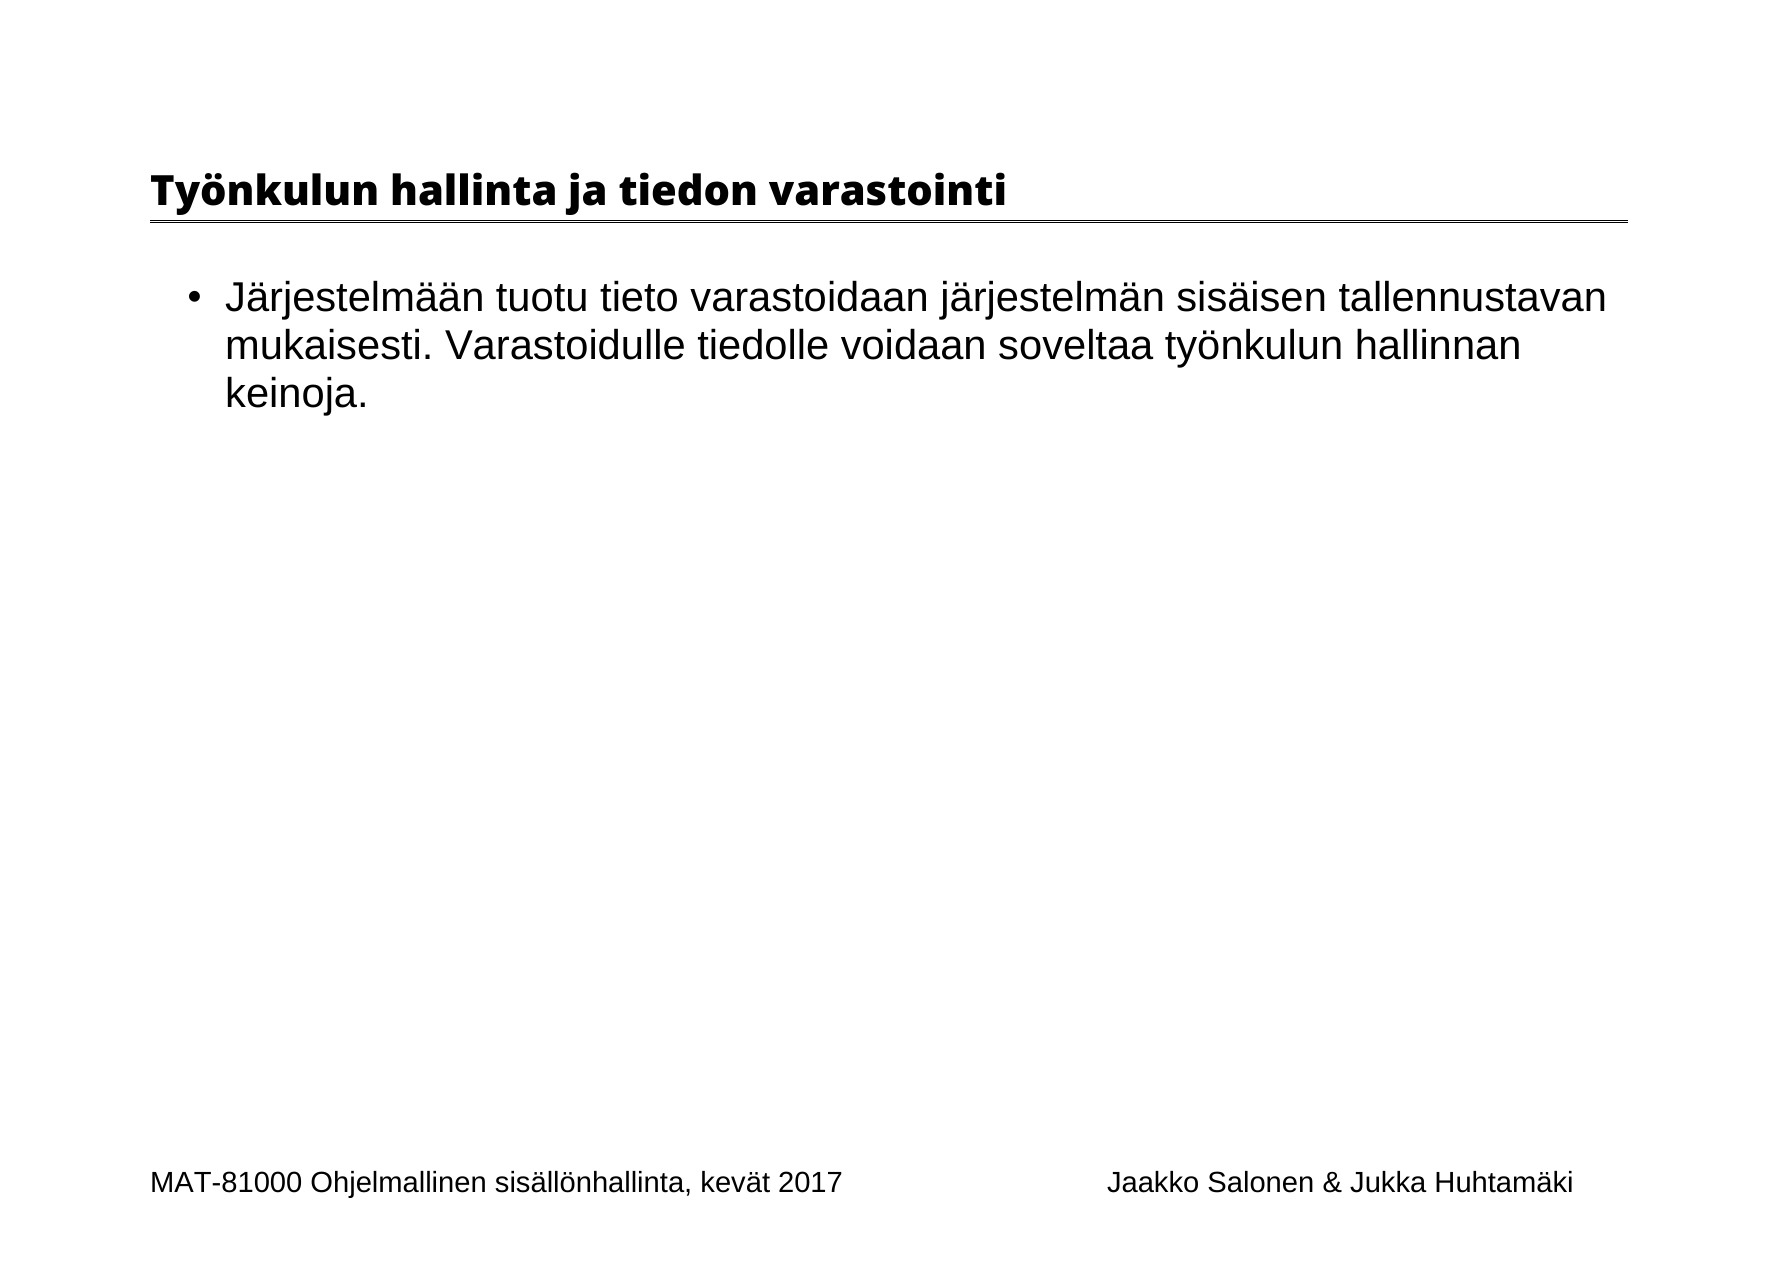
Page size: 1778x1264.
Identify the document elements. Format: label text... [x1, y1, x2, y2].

subtitle Työnkulun hallinta ja tiedon varastointi [150, 161, 1628, 220]
list Järjestelmään tuotu tieto varastoidaan järjestelmän sisäisen tallennustavan mukaisesti. Varastoidulle tiedolle voidaan soveltaa työnkulun hallinnan keinoja. [187, 272, 1628, 416]
